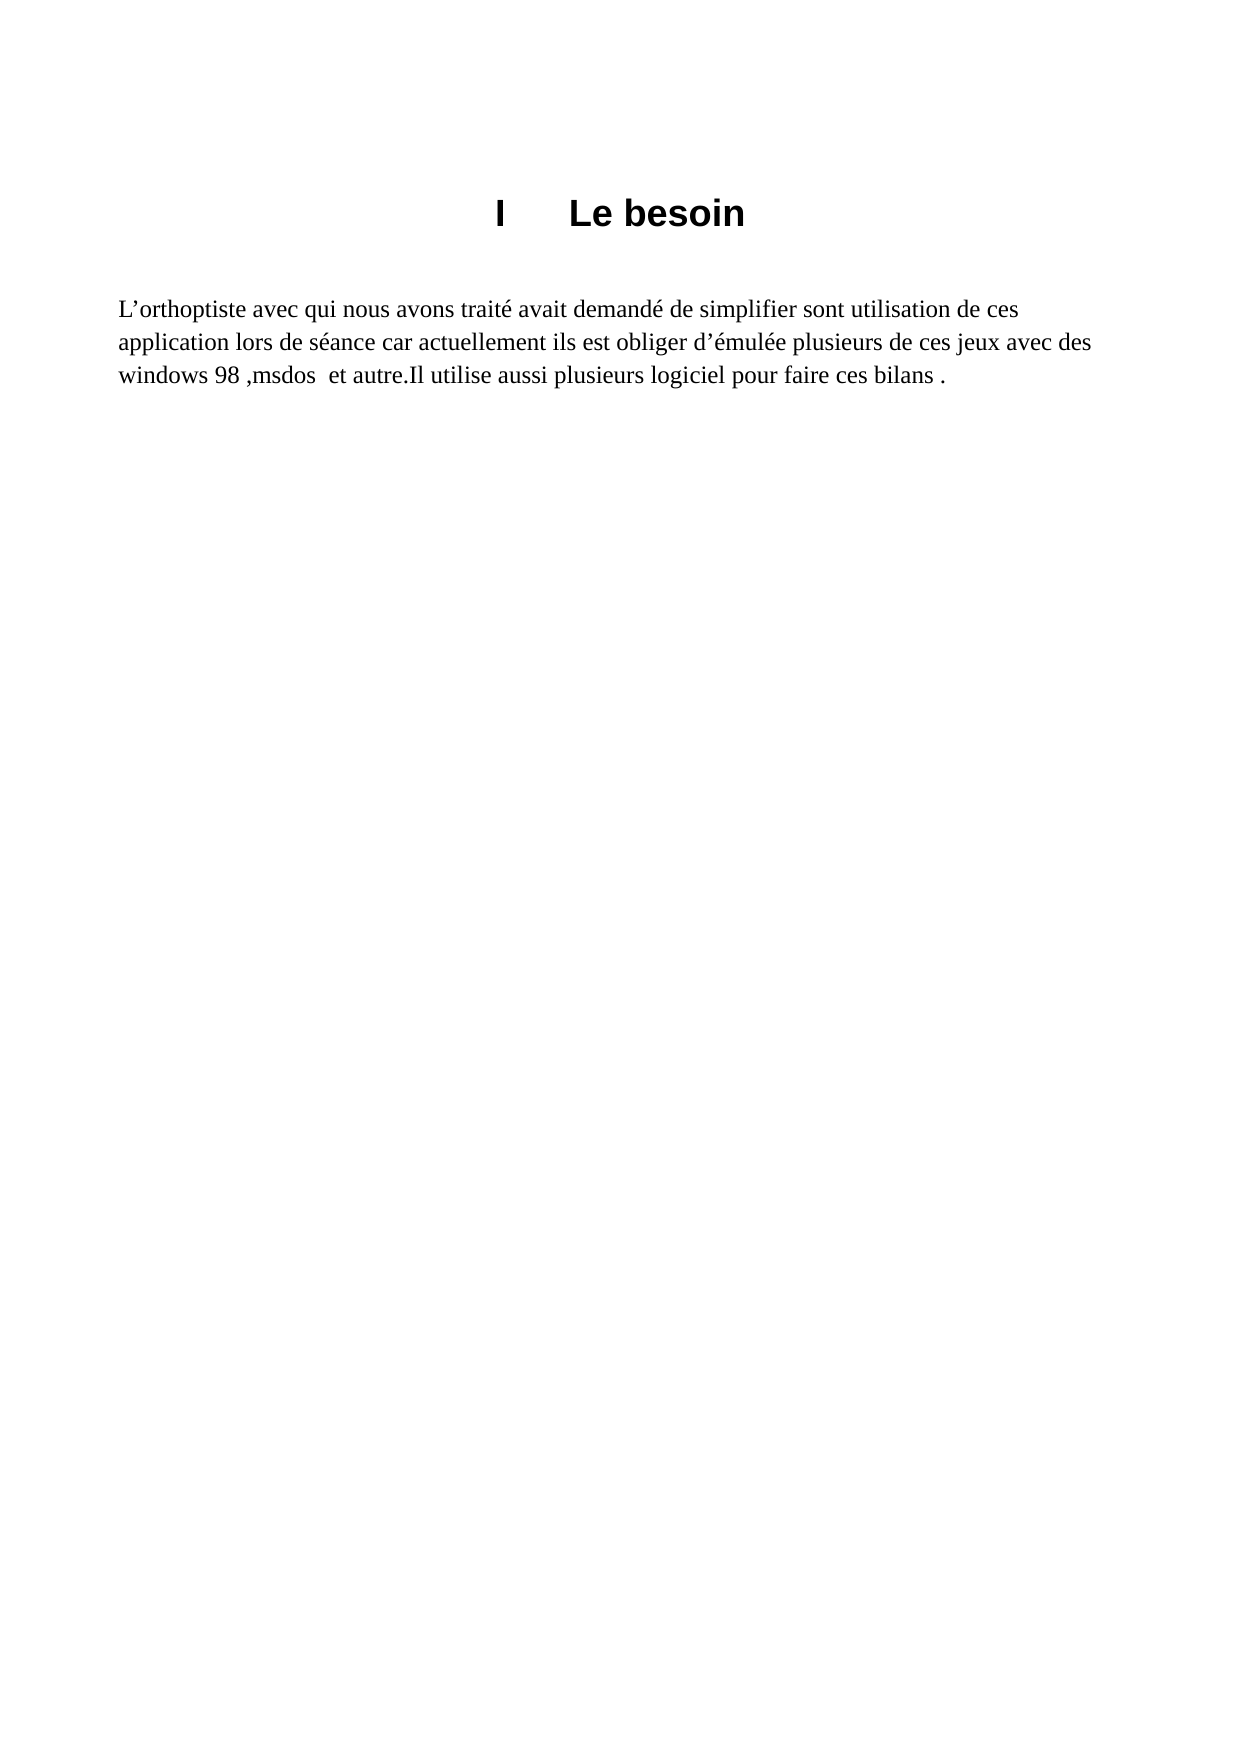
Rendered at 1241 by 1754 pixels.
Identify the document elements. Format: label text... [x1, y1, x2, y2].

subtitle Le besoin [118, 191, 1122, 234]
text L’orthoptiste avec qui nous avons traité avait demandé de simplifier sont utilisation de ces application lors de séance car actuellement ils est obliger d’émulée plusieurs de ces jeux avec des windows 98 ,msdos et autre.Il utilise aussi plusieurs logiciel pour faire ces bilans . [118, 294, 1122, 389]
